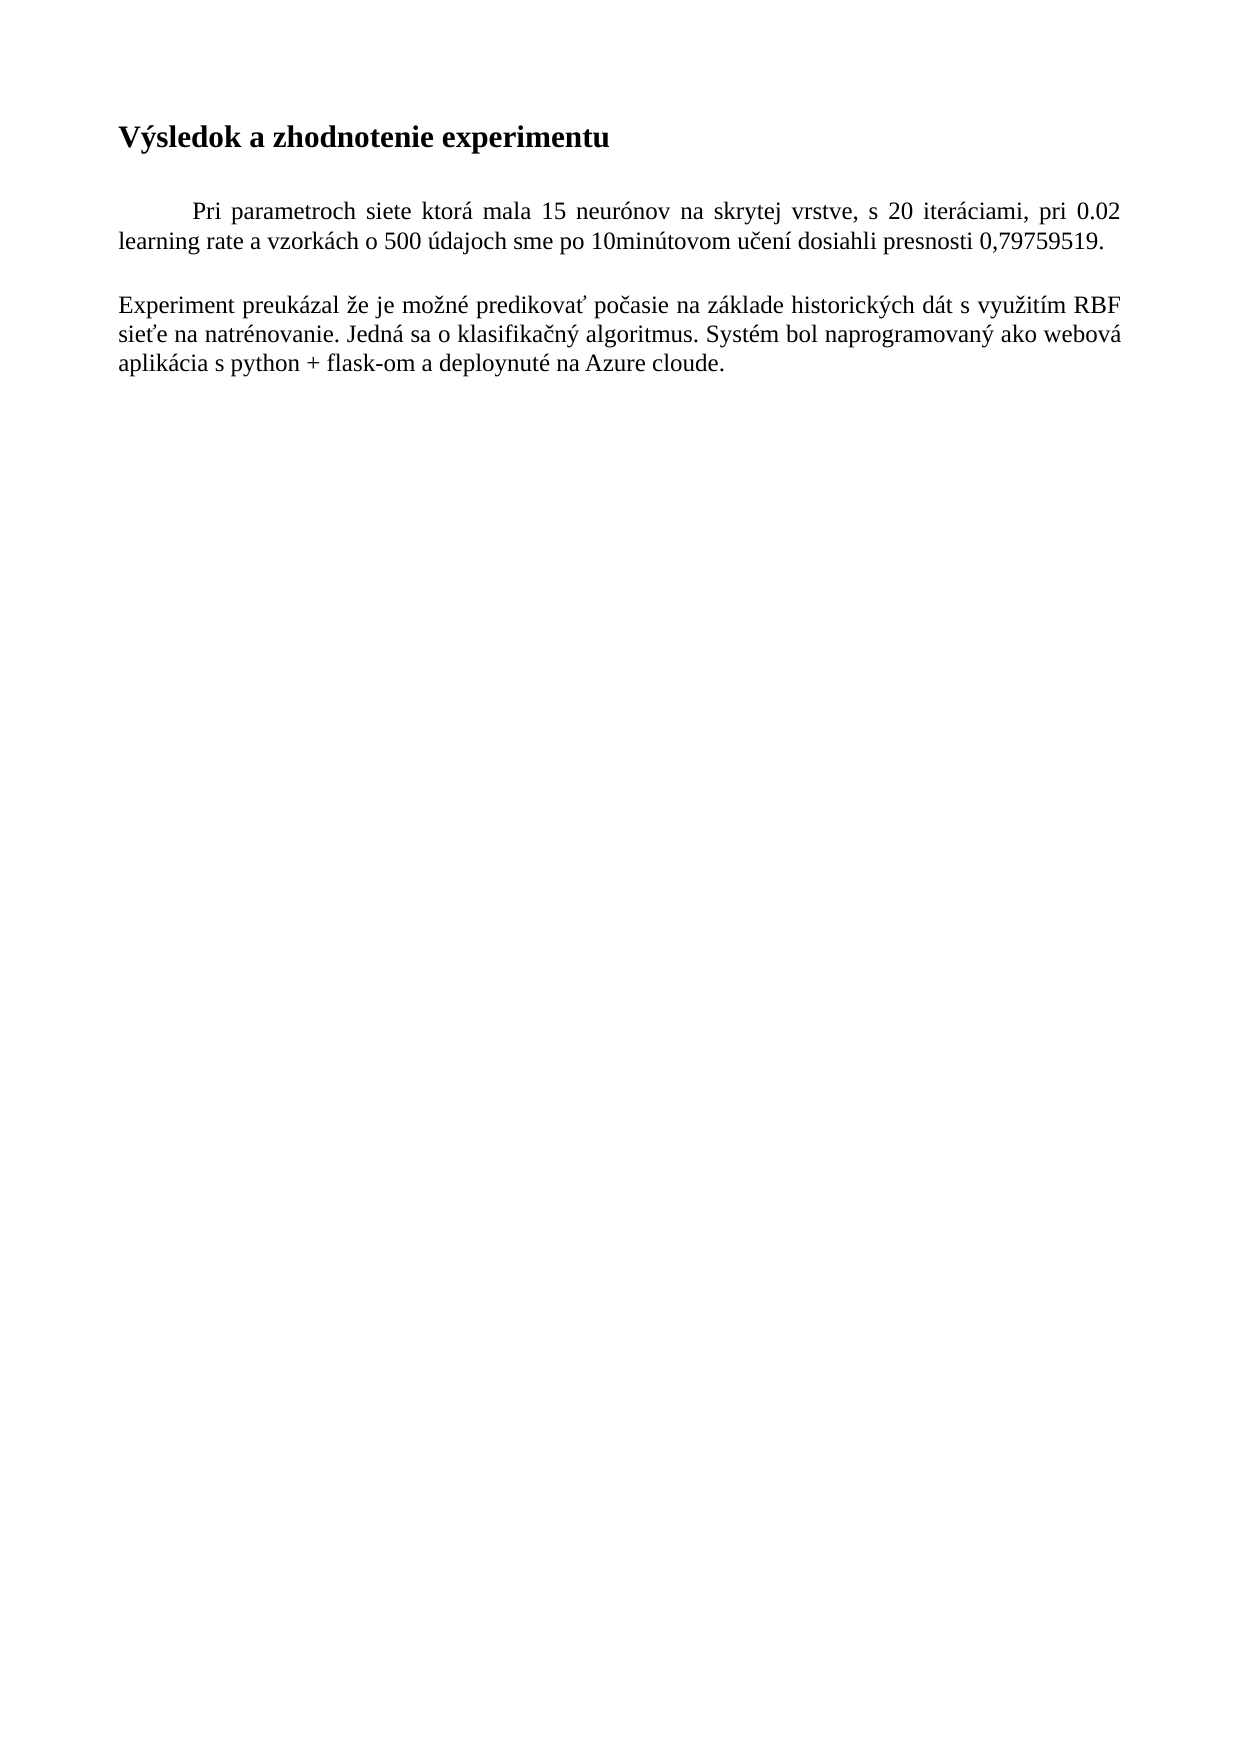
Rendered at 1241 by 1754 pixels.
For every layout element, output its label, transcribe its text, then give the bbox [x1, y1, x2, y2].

text Pri parametroch siete ktorá mala 15 neurónov na skrytej vrstve, s 20 iteráciami, pri 0.02 learning rate a vzorkách o 500 údajoch sme po 10minútovom učení dosiahli presnosti 0,79759519. [118, 190, 1122, 255]
text Výsledok a zhodnotenie experimentu [118, 118, 1122, 154]
text Experiment preukázal že je možné predikovať počasie na základe historických dát s využitím RBF sieťe na natrénovanie. Jedná sa o klasifikačný algoritmus. Systém bol naprogramovaný ako webová aplikácia s python + flask-om a deploynuté na Azure cloude. [118, 291, 1122, 377]
